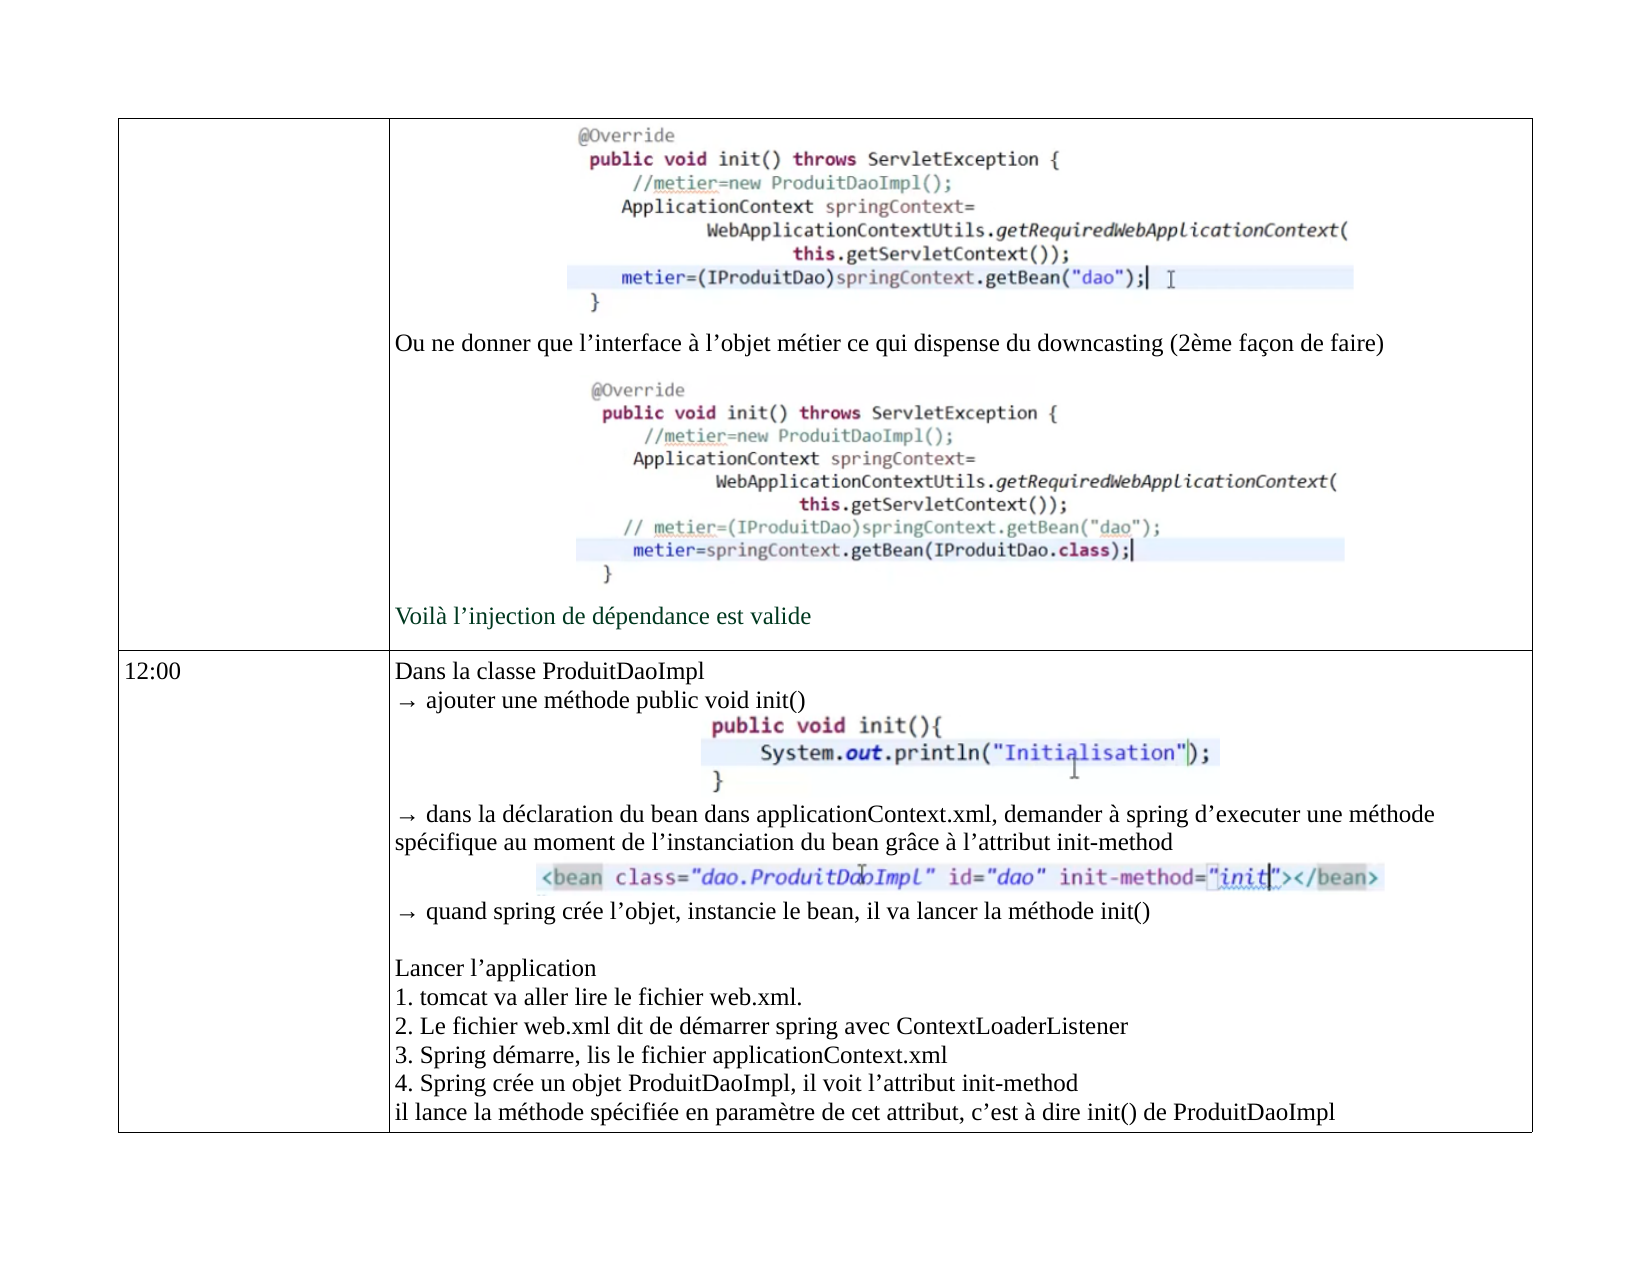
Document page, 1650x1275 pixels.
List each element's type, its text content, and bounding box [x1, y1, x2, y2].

picture [700, 713, 1220, 799]
table_cell 12:00 [119, 651, 389, 1132]
table_cell Ou ne donner que l’interface à l’objet métier ce qui dispense du downcasting (2ème façon de faire) Voilà l’injection de dépendance est valide [390, 119, 1532, 650]
table_cell [119, 119, 389, 650]
picture [567, 123, 1354, 324]
table_cell Dans la classe ProduitDaoImpl → ajouter une méthode public void init() → dans la déclaration du bean dans applicationContext.xml, demander à spring d’executer une méthode spécifique au moment de l’instanciation du bean grâce à l’attribut init-method → quand spring crée l’objet, instancie le bean, il va lancer la méthode init() Lancer l’application 1. tomcat va aller lire le fichier web.xml. 2. Le fichier web.xml dit de démarrer spring avec ContextLoaderListener 3. Spring démarre, lis le fichier applicationContext.xml 4. Spring crée un objet ProduitDaoImpl, il voit l’attribut init-method il lance la méthode spécifiée en paramètre de cet attribut, c’est à dire init() de ProduitDaoImpl [390, 651, 1532, 1132]
picture [576, 375, 1345, 597]
picture [536, 856, 1385, 896]
